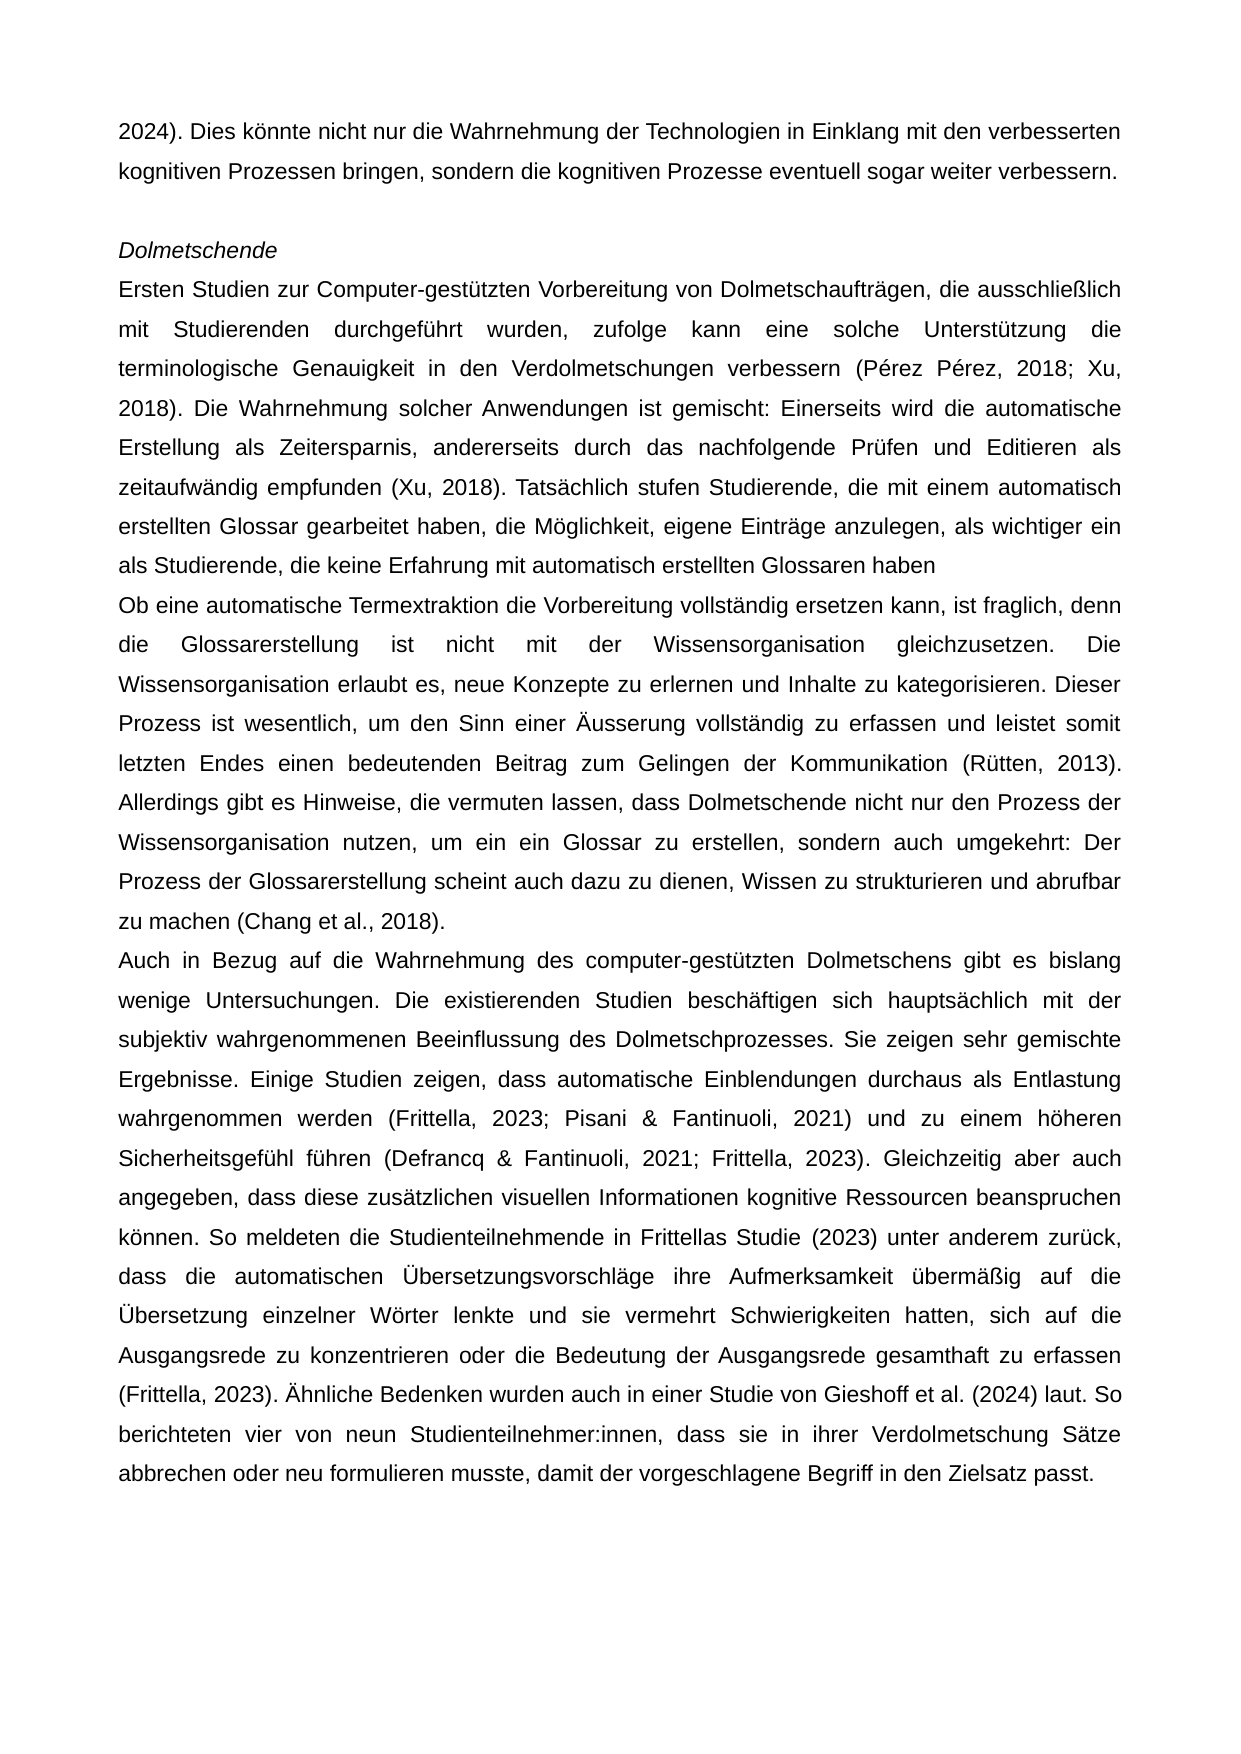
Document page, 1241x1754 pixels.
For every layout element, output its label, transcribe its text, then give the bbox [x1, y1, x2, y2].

text Ob eine automatische Termextraktion die Vorbereitung vollständig ersetzen kann, ist fraglich, denn die Glossarerstellung ist nicht mit der Wissensorganisation gleichzusetzen. Die Wissensorganisation erlaubt es, neue Konzepte zu erlernen und Inhalte zu kategorisieren. Dieser Prozess ist wesentlich, um den Sinn einer Äusserung vollständig zu erfassen und leistet somit letzten Endes einen bedeutenden Beitrag zum Gelingen der Kommunikation (Rütten, 2013). Allerdings gibt es Hinweise, die vermuten lassen, dass Dolmetschende nicht nur den Prozess der Wissensorganisation nutzen, um ein ein Glossar zu erstellen, sondern auch umgekehrt: Der Prozess der Glossarerstellung scheint auch dazu zu dienen, Wissen zu strukturieren und abrufbar zu machen (Chang et al., 2018). [118, 592, 1122, 934]
text Ersten Studien zur Computer-gestützten Vorbereitung von Dolmetschaufträgen, die ausschließlich mit Studierenden durchgeführt wurden, zufolge kann eine solche Unterstützung die terminologische Genauigkeit in den Verdolmetschungen verbessern (Pérez Pérez, 2018; Xu, 2018). Die Wahrnehmung solcher Anwendungen ist gemischt: Einerseits wird die automatische Erstellung als Zeitersparnis, andererseits durch das nachfolgende Prüfen und Editieren als zeitaufwändig empfunden (Xu, 2018). Tatsächlich stufen Studierende, die mit einem automatisch erstellten Glossar gearbeitet haben, die Möglichkeit, eigene Einträge anzulegen, als wichtiger ein als Studierende, die keine Erfahrung mit automatisch erstellten Glossaren haben [118, 276, 1122, 579]
text Auch in Bezug auf die Wahrnehmung des computer-gestützten Dolmetschens gibt es bislang wenige Untersuchungen. Die existierenden Studien beschäftigen sich hauptsächlich mit der subjektiv wahrgenommenen Beeinflussung des Dolmetschprozesses. Sie zeigen sehr gemischte Ergebnisse. Einige Studien zeigen, dass automatische Einblendungen durchaus als Entlastung wahrgenommen werden (Frittella, 2023; Pisani & Fantinuoli, 2021) und zu einem höheren Sicherheitsgefühl führen (Defrancq & Fantinuoli, 2021; Frittella, 2023). Gleichzeitig aber auch angegeben, dass diese zusätzlichen visuellen Informationen kognitive Ressourcen beanspruchen können. So meldeten die Studienteilnehmende in Frittellas Studie (2023) unter anderem zurück, dass die automatischen Übersetzungsvorschläge ihre Aufmerksamkeit übermäßig auf die Übersetzung einzelner Wörter lenkte und sie vermehrt Schwierigkeiten hatten, sich auf die Ausgangsrede zu konzentrieren oder die Bedeutung der Ausgangsrede gesamthaft zu erfassen (Frittella, 2023). Ähnliche Bedenken wurden auch in einer Studie von Gieshoff et al. (2024) laut. So berichteten vier von neun Studienteilnehmer:innen, dass sie in ihrer Verdolmetschung Sätze abbrechen oder neu formulieren musste, damit der vorgeschlagene Begriff in den Zielsatz passt. [118, 947, 1122, 1487]
text 2024). Dies könnte nicht nur die Wahrnehmung der Technologien in Einklang mit den verbesserten kognitiven Prozessen bringen, sondern die kognitiven Prozesse eventuell sogar weiter verbessern. [118, 118, 1122, 184]
text Dolmetschende [118, 237, 1122, 263]
